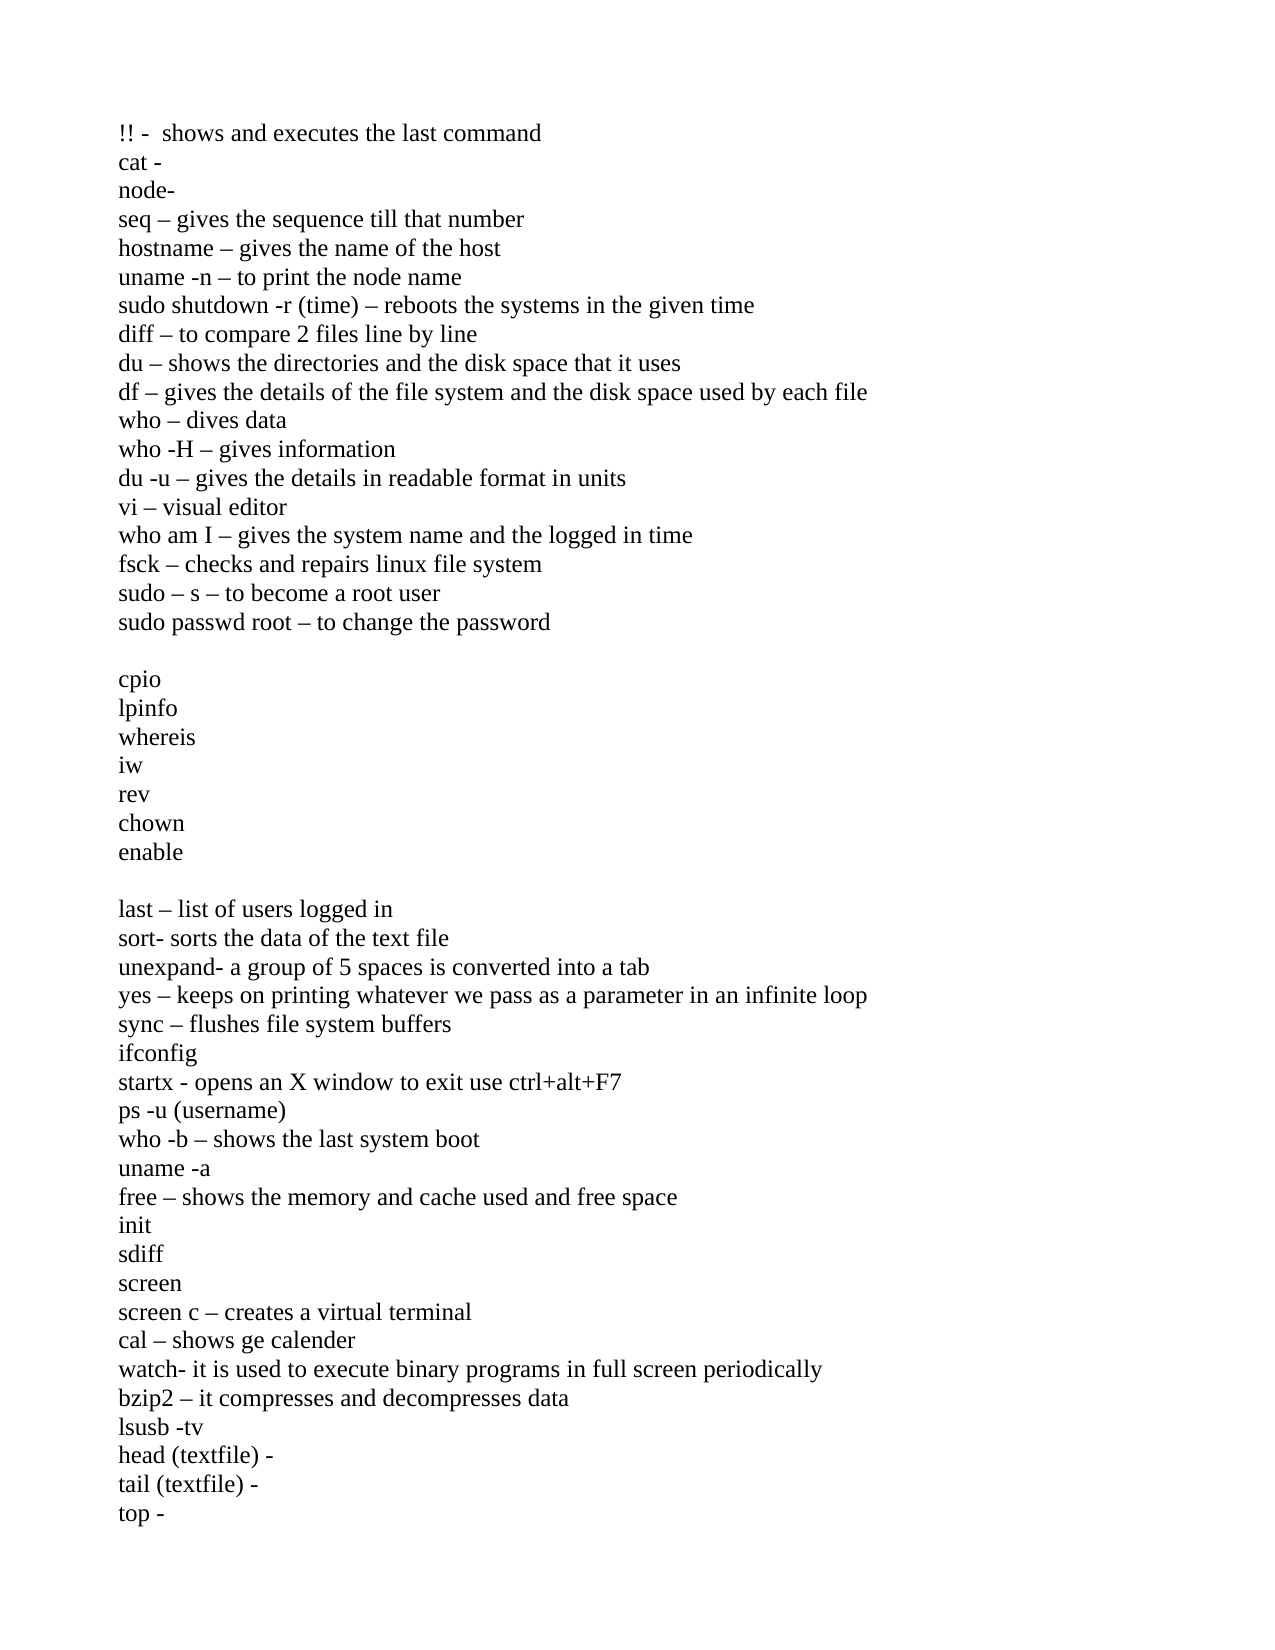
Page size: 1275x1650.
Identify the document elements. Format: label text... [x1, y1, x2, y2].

text sudo passwd root – to change the password [118, 607, 1157, 636]
text rev [118, 779, 1157, 808]
text cpio [118, 664, 1157, 693]
text who -H – gives information [118, 434, 1157, 463]
text startx - opens an X window to exit use ctrl+alt+F7 [118, 1067, 1157, 1096]
text uname -n – to print the node name [118, 262, 1157, 291]
text sudo shutdown -r (time) – reboots the systems in the given time [118, 291, 1157, 319]
text screen [118, 1268, 1157, 1297]
text ps -u (username) [118, 1096, 1157, 1124]
text init [118, 1211, 1157, 1239]
text watch- it is used to execute binary programs in full screen periodically [118, 1354, 1157, 1383]
text lpinfo [118, 693, 1157, 722]
text bzip2 – it compresses and decompresses data [118, 1383, 1157, 1412]
text who am I – gives the system name and the logged in time [118, 521, 1157, 549]
text sdiff [118, 1239, 1157, 1268]
text last – list of users logged in [118, 894, 1157, 923]
text du – shows the directories and the disk space that it uses [118, 348, 1157, 377]
text ifconfig [118, 1038, 1157, 1067]
text du -u – gives the details in readable format in units [118, 463, 1157, 492]
text sudo – s – to become a root user [118, 578, 1157, 607]
text seq – gives the sequence till that number [118, 204, 1157, 233]
text tail (textfile) - [118, 1469, 1157, 1498]
text diff – to compare 2 files line by line [118, 319, 1157, 348]
text node- [118, 176, 1157, 204]
text cal – shows ge calender [118, 1326, 1157, 1354]
text hostname – gives the name of the host [118, 233, 1157, 262]
text free – shows the memory and cache used and free space [118, 1182, 1157, 1211]
text screen c – creates a virtual terminal [118, 1297, 1157, 1326]
text uname -a [118, 1153, 1157, 1182]
text who -b – shows the last system boot [118, 1124, 1157, 1153]
text sort- sorts the data of the text file [118, 923, 1157, 952]
text top - [118, 1498, 1157, 1527]
text fsck – checks and repairs linux file system [118, 549, 1157, 578]
text cat - [118, 147, 1157, 176]
text iw [118, 751, 1157, 779]
text unexpand- a group of 5 spaces is converted into a tab [118, 952, 1157, 981]
text who – dives data [118, 406, 1157, 434]
text chown [118, 808, 1157, 837]
text sync – flushes file system buffers [118, 1009, 1157, 1038]
text !! - shows and executes the last command [118, 118, 1157, 147]
text enable [118, 837, 1157, 866]
text head (textfile) - [118, 1441, 1157, 1469]
text df – gives the details of the file system and the disk space used by each file [118, 377, 1157, 406]
text lsusb -tv [118, 1412, 1157, 1441]
text vi – visual editor [118, 492, 1157, 521]
text yes – keeps on printing whatever we pass as a parameter in an infinite loop [118, 981, 1157, 1009]
text whereis [118, 722, 1157, 751]
